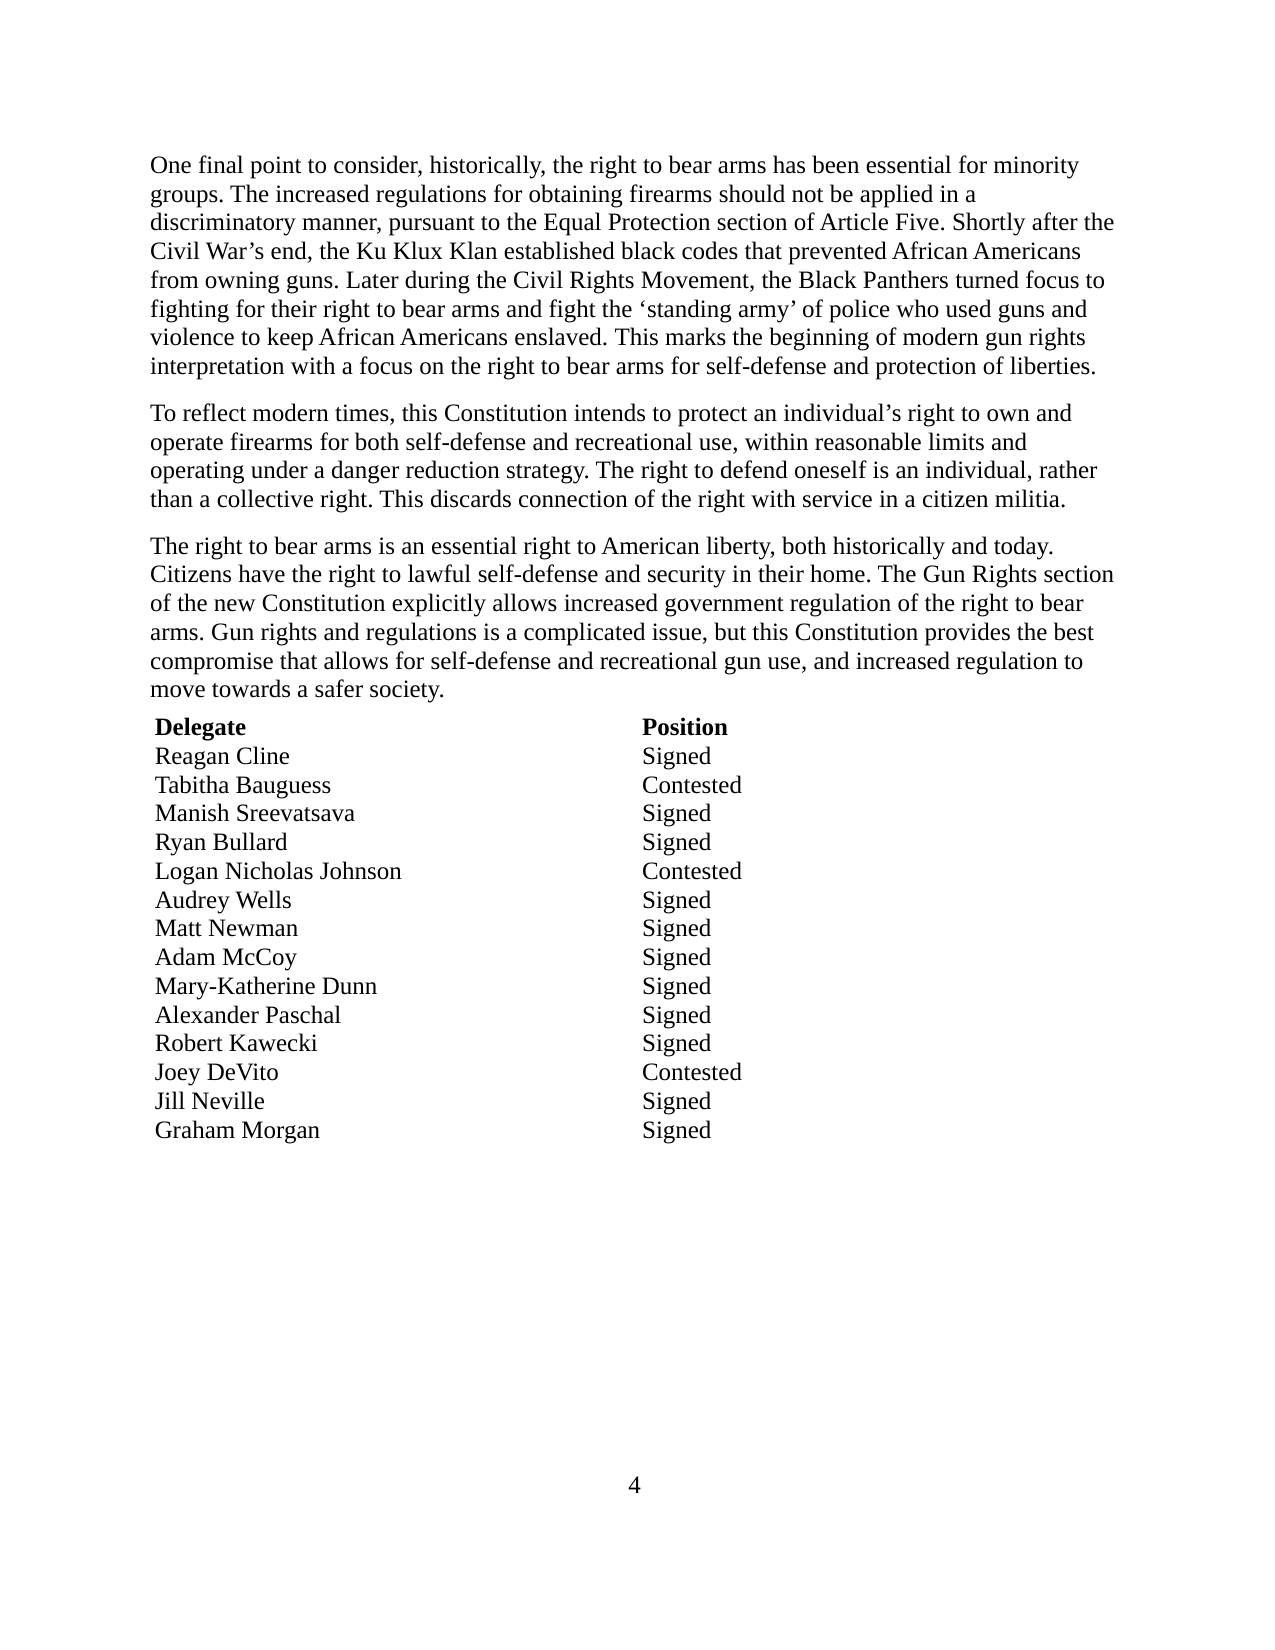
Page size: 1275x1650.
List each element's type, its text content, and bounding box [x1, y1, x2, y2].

text The right to bear arms is an essential right to American liberty, both historically and today. Citizens have the right to lawful self-defense and security in their home. The Gun Rights section of the new Constitution explicitly allows increased government regulation of the right to bear arms. Gun rights and regulations is a complicated issue, but this Constitution provides the best compromise that allows for self-defense and recreational gun use, and increased regulation to move towards a safer society. [150, 531, 1125, 703]
table_cell Joey DeVito [150, 1057, 637, 1086]
table_cell Signed [638, 885, 1125, 913]
table_cell Contested [638, 1057, 1125, 1086]
table_cell Signed [638, 1000, 1125, 1028]
table_cell Ryan Bullard [150, 827, 637, 856]
table_cell Signed [638, 827, 1125, 856]
table_cell Manish Sreevatsava [150, 799, 637, 827]
table_cell Graham Morgan [150, 1115, 637, 1143]
table_cell Alexander Paschal [150, 1000, 637, 1028]
table_cell Matt Newman [150, 914, 637, 942]
table_cell Signed [638, 971, 1125, 1000]
table_header Position [638, 712, 1125, 741]
table_cell Contested [638, 856, 1125, 885]
table_header Delegate [150, 712, 637, 741]
table_cell Signed [638, 1086, 1125, 1115]
table_cell Tabitha Bauguess [150, 770, 637, 798]
table_cell Signed [638, 1029, 1125, 1057]
table_cell Mary-Katherine Dunn [150, 971, 637, 1000]
text One final point to consider, historically, the right to bear arms has been essential for minority groups. The increased regulations for obtaining firearms should not be applied in a discriminatory manner, pursuant to the Equal Protection section of Article Five. Shortly after the Civil War’s end, the Ku Klux Klan established black codes that prevented African Americans from owning guns. Later during the Civil Rights Movement, the Black Panthers turned focus to fighting for their right to bear arms and fight the ‘standing army’ of police who used guns and violence to keep African Americans enslaved. This marks the beginning of modern gun rights interpretation with a focus on the right to bear arms for self-defense and protection of liberties. [150, 150, 1125, 380]
table_cell Signed [638, 1115, 1125, 1143]
table_cell Jill Neville [150, 1086, 637, 1115]
table_cell Logan Nicholas Johnson [150, 856, 637, 885]
table_cell Robert Kawecki [150, 1029, 637, 1057]
table_cell Signed [638, 799, 1125, 827]
table_cell Signed [638, 741, 1125, 770]
table_cell Signed [638, 914, 1125, 942]
table_cell Adam McCoy [150, 942, 637, 971]
table_cell Reagan Cline [150, 741, 637, 770]
table_cell Audrey Wells [150, 885, 637, 913]
table_cell Signed [638, 942, 1125, 971]
table_cell Contested [638, 770, 1125, 798]
text To reflect modern times, this Constitution intends to protect an individual’s right to own and operate firearms for both self-defense and recreational use, within reasonable limits and operating under a danger reduction strategy. The right to defend oneself is an individual, rather than a collective right. This discards connection of the right with service in a citizen militia. [150, 398, 1125, 513]
